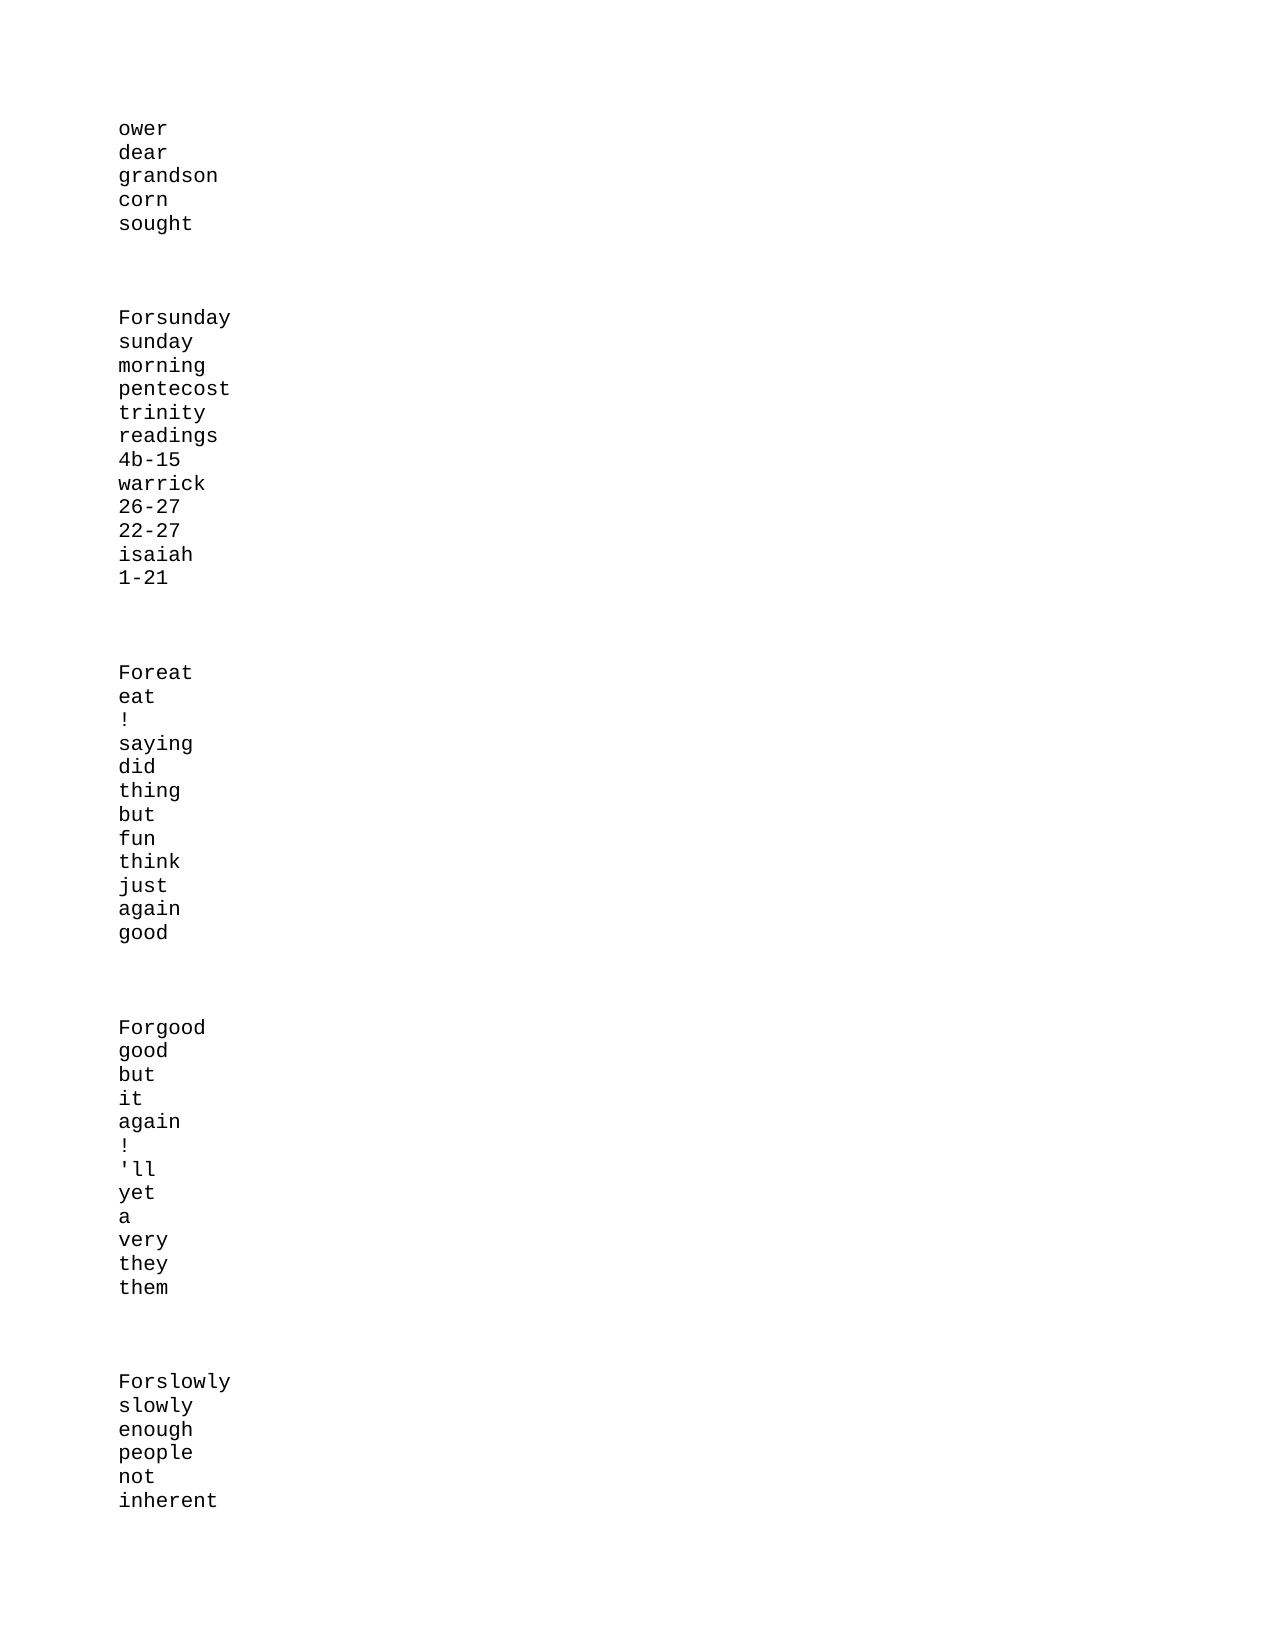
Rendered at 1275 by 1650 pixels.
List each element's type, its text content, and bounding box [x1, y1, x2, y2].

text inherent [118, 1489, 1157, 1513]
text good [118, 922, 1157, 946]
text yet [118, 1182, 1157, 1206]
text trinity [118, 402, 1157, 426]
text readings [118, 426, 1157, 449]
text very [118, 1229, 1157, 1253]
text them [118, 1277, 1157, 1300]
text again [118, 1111, 1157, 1135]
text isaiah [118, 544, 1157, 567]
text Forslowly [118, 1371, 1157, 1395]
text pentecost [118, 378, 1157, 402]
text grandson [118, 165, 1157, 189]
text Forsunday [118, 307, 1157, 331]
text not [118, 1466, 1157, 1489]
text thing [118, 780, 1157, 804]
text 22-27 [118, 520, 1157, 544]
text again [118, 898, 1157, 922]
text it [118, 1088, 1157, 1111]
text 26-27 [118, 496, 1157, 520]
text ! [118, 709, 1157, 733]
text 'll [118, 1158, 1157, 1182]
text but [118, 804, 1157, 827]
text ower [118, 118, 1157, 142]
text warrick [118, 473, 1157, 496]
text sunday [118, 331, 1157, 354]
text saying [118, 733, 1157, 757]
text dear [118, 142, 1157, 165]
text but [118, 1064, 1157, 1088]
text sought [118, 213, 1157, 236]
text 4b-15 [118, 449, 1157, 473]
text they [118, 1253, 1157, 1277]
text 1-21 [118, 567, 1157, 591]
text Forgood [118, 1017, 1157, 1040]
text enough [118, 1419, 1157, 1442]
text a [118, 1206, 1157, 1229]
text slowly [118, 1395, 1157, 1419]
text eat [118, 686, 1157, 709]
text did [118, 757, 1157, 780]
text just [118, 875, 1157, 898]
text corn [118, 189, 1157, 213]
text ! [118, 1135, 1157, 1158]
text think [118, 851, 1157, 875]
text fun [118, 827, 1157, 851]
text people [118, 1442, 1157, 1466]
text morning [118, 354, 1157, 378]
text Foreat [118, 662, 1157, 686]
text good [118, 1040, 1157, 1064]
